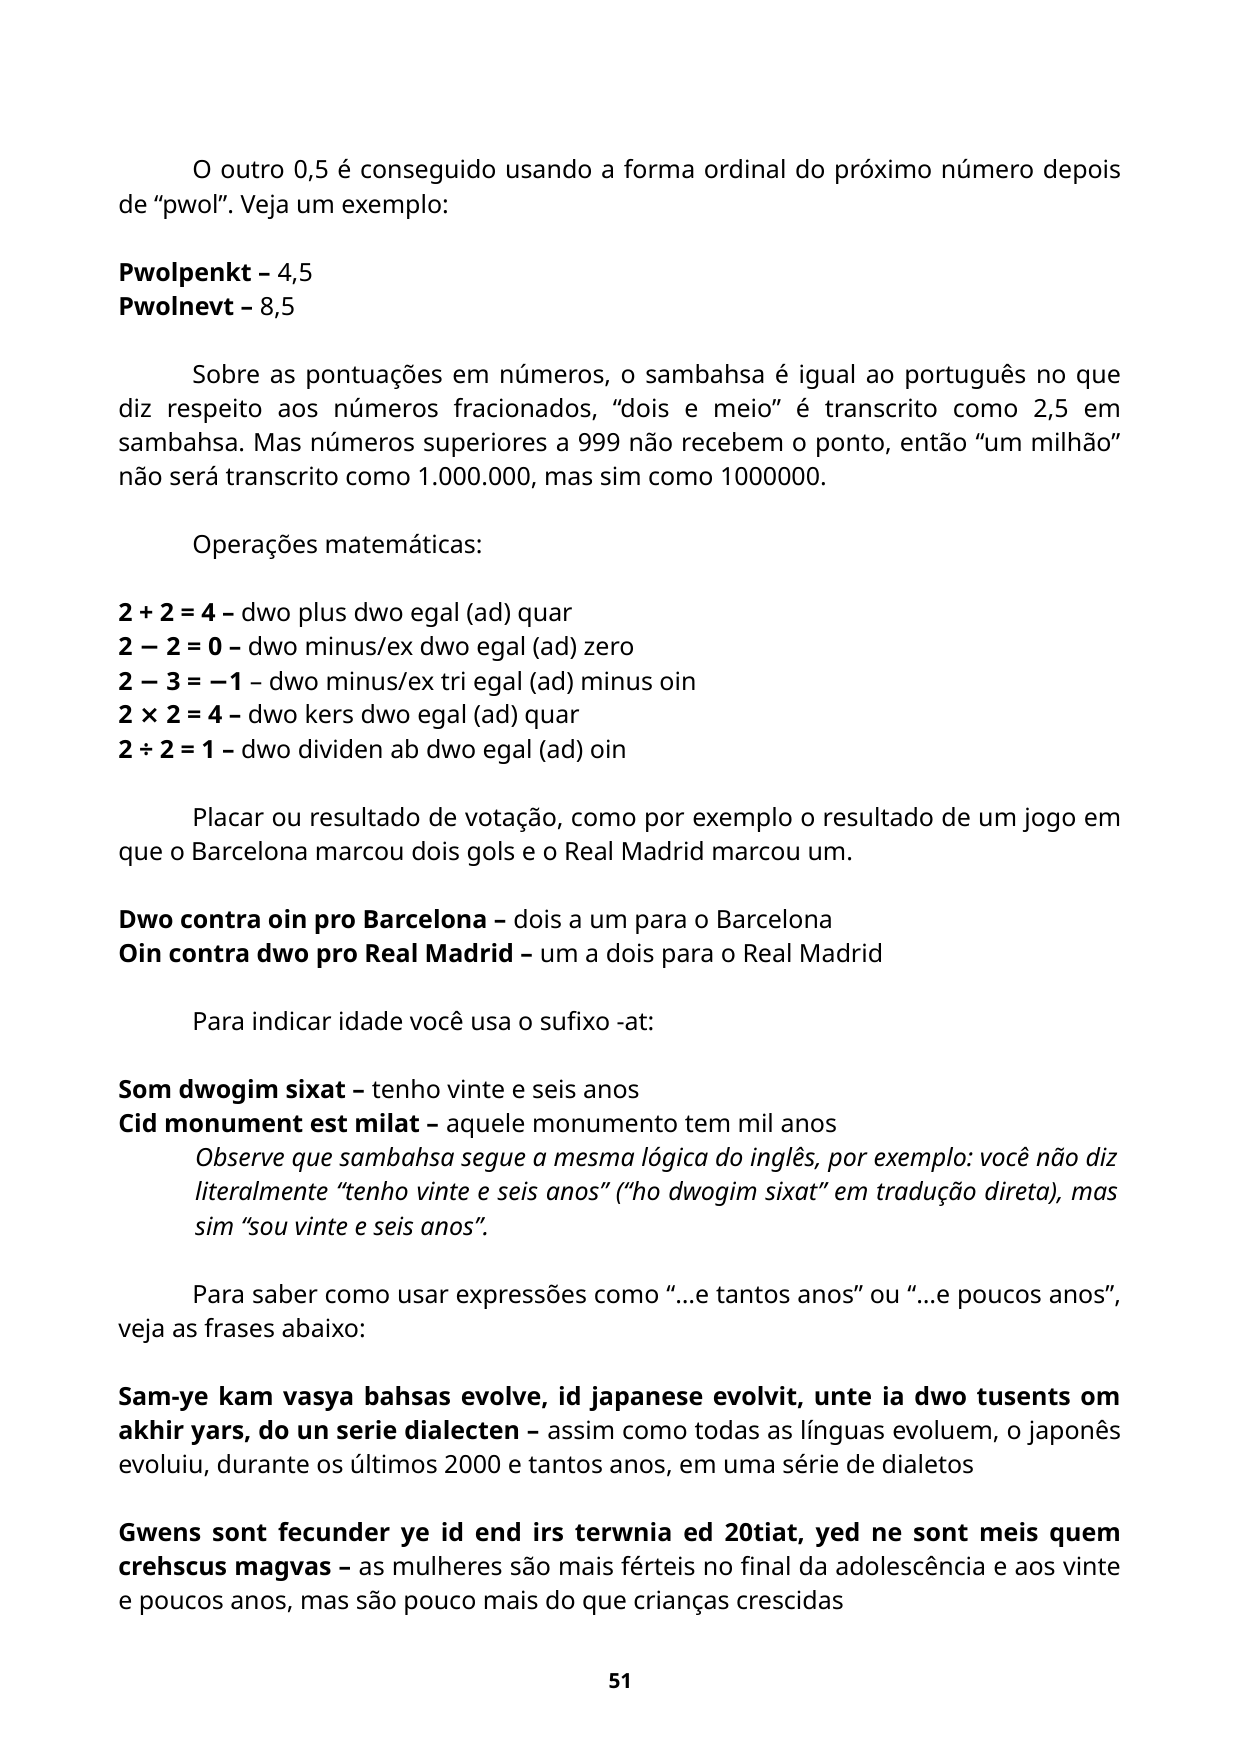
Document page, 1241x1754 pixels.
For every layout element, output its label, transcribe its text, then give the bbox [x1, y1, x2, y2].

text Para saber como usar expressões como “…e tantos anos” ou “…e poucos anos”, veja as frases abaixo: [118, 1276, 1122, 1344]
text Som dwogim sixat – tenho vinte e seis anos [118, 1072, 1122, 1106]
text Sam-ye kam vasya bahsas evolve, id japanese evolvit, unte ia dwo tusents om akhir yars, do un serie dialecten – assim como todas as línguas evoluem, o japonês evoluiu, durante os últimos 2000 e tantos anos, em uma série de dialetos [118, 1378, 1122, 1481]
text Dwo contra oin pro Barcelona – dois a um para o Barcelona [118, 902, 1122, 936]
text Oin contra dwo pro Real Madrid – um a dois para o Real Madrid [118, 936, 1122, 970]
text O outro 0,5 é conseguido usando a forma ordinal do próximo número depois de “pwol”. Veja um exemplo: [118, 152, 1122, 220]
text Operações matemáticas: [118, 527, 1122, 561]
text Placar ou resultado de votação, como por exemplo o resultado de um jogo em que o Barcelona marcou dois gols e o Real Madrid marcou um. [118, 799, 1122, 867]
text Observe que sambahsa segue a mesma lógica do inglês, por exemplo: você não diz literalmente “tenho vinte e seis anos” (“ho dwogim sixat” em tradução direta), mas sim “sou vinte e seis anos”. [195, 1140, 1122, 1242]
text 2 − 2 = 0 – dwo minus/ex dwo egal (ad) zero [118, 629, 1122, 663]
text Gwens sont fecunder ye id end irs terwnia ed 20tiat, yed ne sont meis quem crehscus magvas – as mulheres são mais férteis no final da adolescência e aos vinte e poucos anos, mas são pouco mais do que crianças crescidas [118, 1515, 1122, 1617]
text Cid monument est milat – aquele monumento tem mil anos [118, 1106, 1122, 1140]
text Para indicar idade você usa o sufixo -at: [118, 1004, 1122, 1038]
text 2 + 2 = 4 – dwo plus dwo egal (ad) quar [118, 595, 1122, 629]
text 2 ÷ 2 = 1 – dwo dividen ab dwo egal (ad) oin [118, 731, 1122, 765]
text 2 − 3 = −1 – dwo minus/ex tri egal (ad) minus oin [118, 663, 1122, 697]
text Pwolnevt – 8,5 [118, 288, 1122, 322]
text 2 ⨯ 2 = 4 – dwo kers dwo egal (ad) quar [118, 697, 1122, 731]
text Pwolpenkt – 4,5 [118, 254, 1122, 288]
text Sobre as pontuações em números, o sambahsa é igual ao português no que diz respeito aos números fracionados, “dois e meio” é transcrito como 2,5 em sambahsa. Mas números superiores a 999 não recebem o ponto, então “um milhão” não será transcrito como 1.000.000, mas sim como 1000000. [118, 357, 1122, 493]
